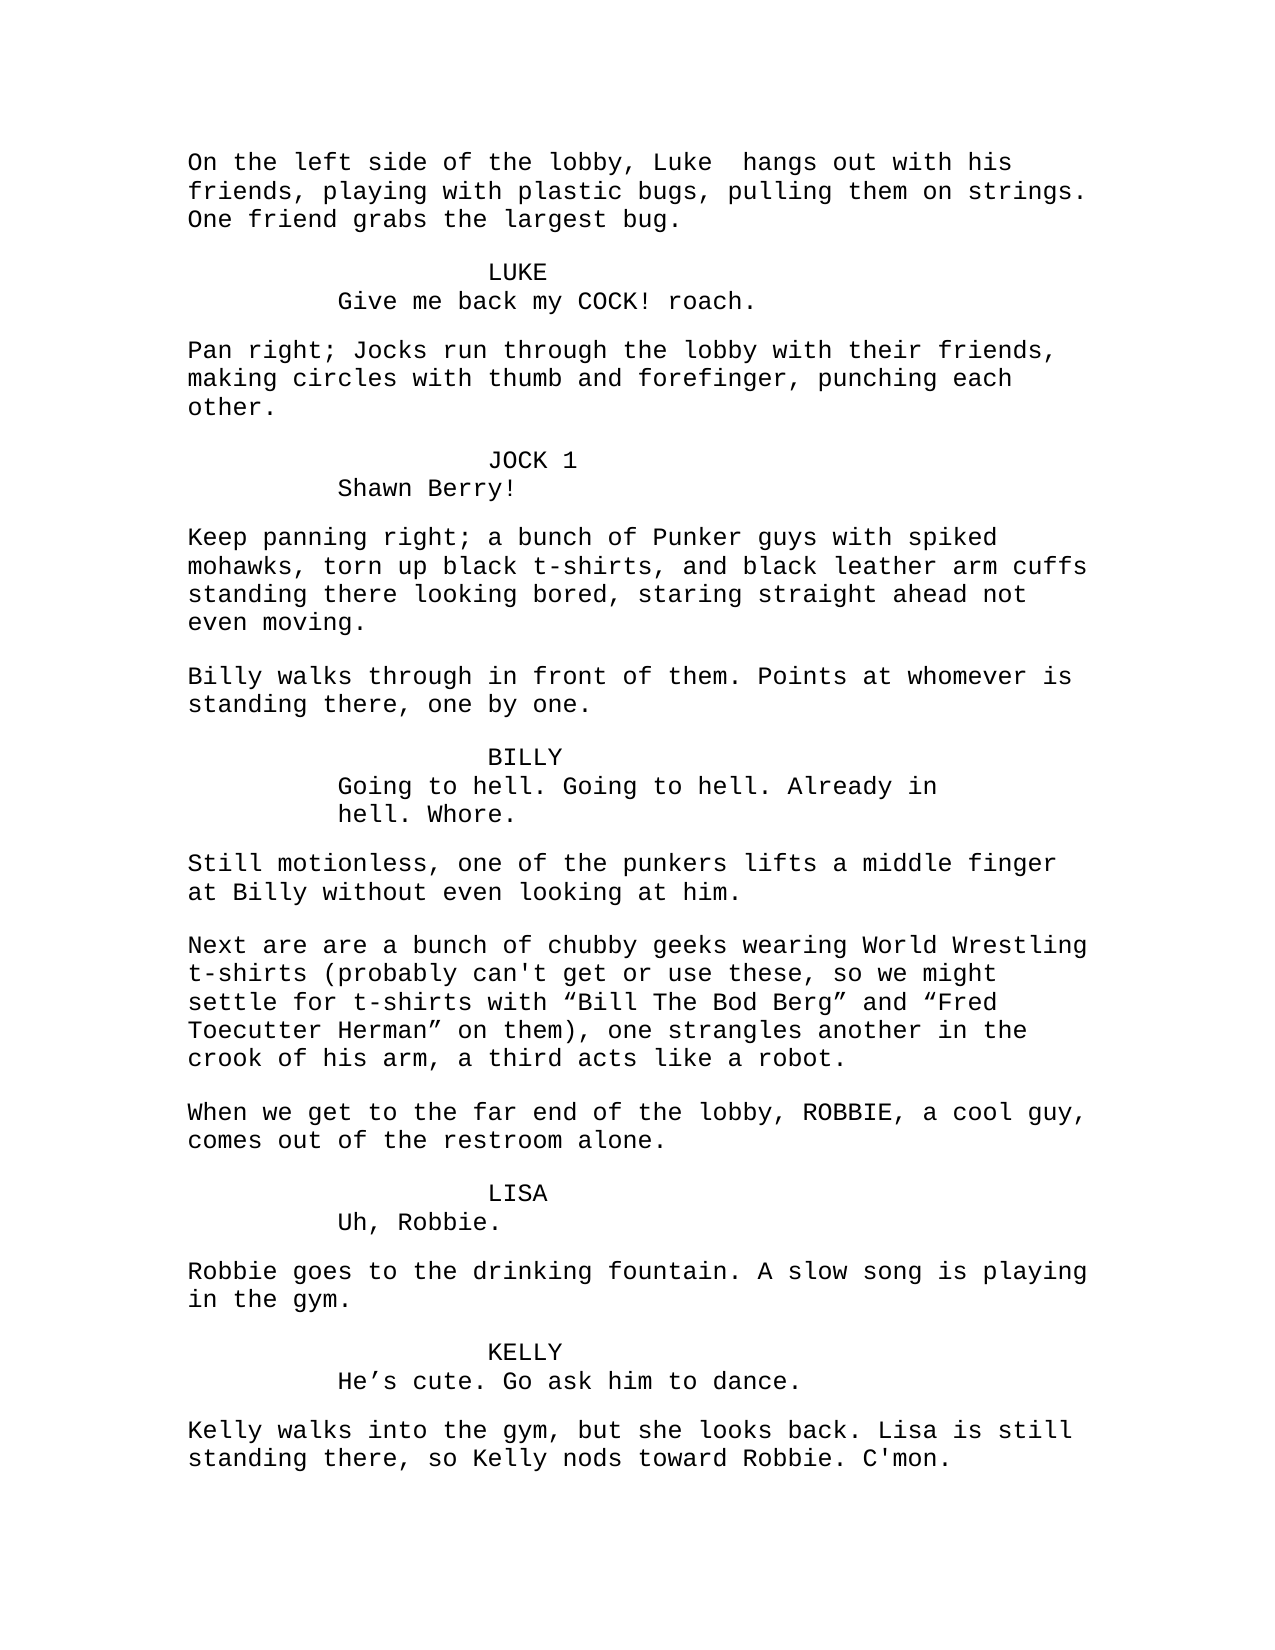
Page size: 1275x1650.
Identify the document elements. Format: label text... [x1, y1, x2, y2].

text He’s cute. Go ask him to dance. [337, 1368, 937, 1397]
text On the left side of the lobby, Luke hangs out with his friends, playing with plastic bugs, pulling them on strings. One friend grabs the largest bug. [187, 150, 1087, 235]
text Next are are a bunch of chubby geeks wearing World Wrestling t-shirts (probably can't get or use these, so we might settle for t-shirts with “Bill The Bod Berg” and “Fred Toecutter Herman” on them), one strangles another in the crook of his arm, a third acts like a robot. [187, 932, 1087, 1074]
text When we get to the far end of the lobby, ROBBIE, a cool guy, comes out of the restroom alone. [187, 1099, 1087, 1156]
text Uh, Robbie. [337, 1209, 937, 1237]
text LISA [187, 1181, 1087, 1209]
text Shawn Berry! [337, 476, 937, 504]
text KELLY [187, 1340, 1087, 1368]
text Give me back my COCK! roach. [337, 288, 937, 317]
text BILLY [187, 745, 1087, 773]
text Pan right; Jocks run through the lobby with their friends, making circles with thumb and forefinger, punching each other. [187, 337, 1087, 422]
text Billy walks through in front of them. Points at whomever is standing there, one by one. [187, 663, 1087, 720]
text Still motionless, one of the punkers lifts a middle finger at Billy without even looking at him. [187, 851, 1087, 907]
text Keep panning right; a bunch of Punker guys with spiked mohawks, torn up black t-shirts, and black leather arm cuffs standing there looking bored, staring straight ahead not even moving. [187, 525, 1087, 638]
text Going to hell. Going to hell. Already in hell. Whore. [337, 773, 937, 830]
text JOCK 1 [187, 447, 1087, 476]
text LUKE [187, 260, 1087, 288]
text Kelly walks into the gym, but she looks back. Lisa is still standing there, so Kelly nods toward Robbie. C'mon. [187, 1417, 1087, 1474]
text Robbie goes to the drinking fountain. A slow song is playing in the gym. [187, 1258, 1087, 1315]
